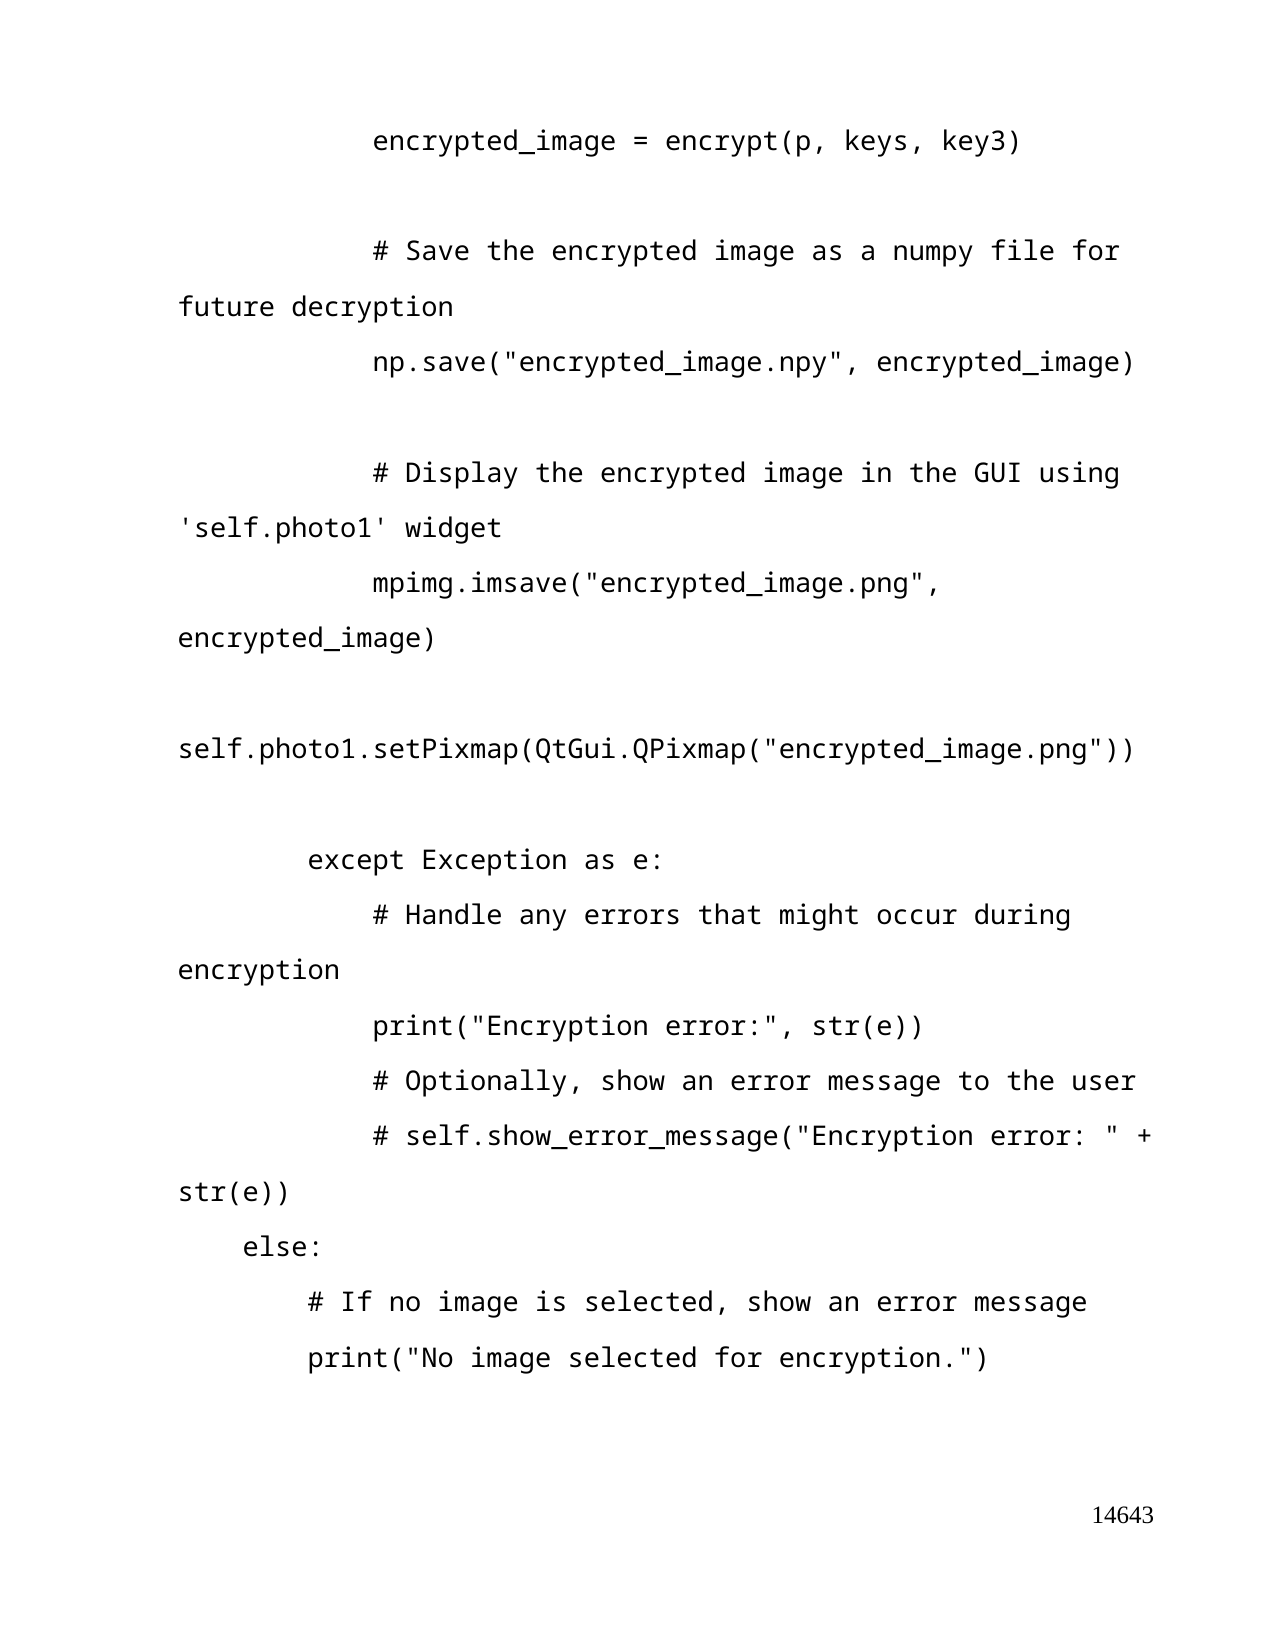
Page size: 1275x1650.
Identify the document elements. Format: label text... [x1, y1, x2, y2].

text self.photo1.setPixmap(QtGui.QPixmap("encrypted_image.png")) [177, 674, 1154, 766]
text # Save the encrypted image as a numpy file for future decryption [177, 232, 1154, 324]
text np.save("encrypted_image.npy", encrypted_image) [177, 342, 1154, 379]
text print("No image selected for encryption.") [177, 1338, 1154, 1375]
text encrypted_image = encrypt(p, keys, key3) [177, 121, 1154, 158]
text # Handle any errors that might occur during encryption [177, 896, 1154, 988]
text else: [177, 1227, 1154, 1264]
text print("Encryption error:", str(e)) [177, 1006, 1154, 1043]
text # self.show_error_message("Encryption error: " + str(e)) [177, 1117, 1154, 1209]
text # If no image is selected, show an error message [177, 1283, 1154, 1319]
text except Exception as e: [177, 840, 1154, 877]
text # Optionally, show an error message to the user [177, 1061, 1154, 1098]
text mpimg.imsave("encrypted_image.png", encrypted_image) [177, 564, 1154, 656]
text # Display the encrypted image in the GUI using 'self.photo1' widget [177, 453, 1154, 545]
